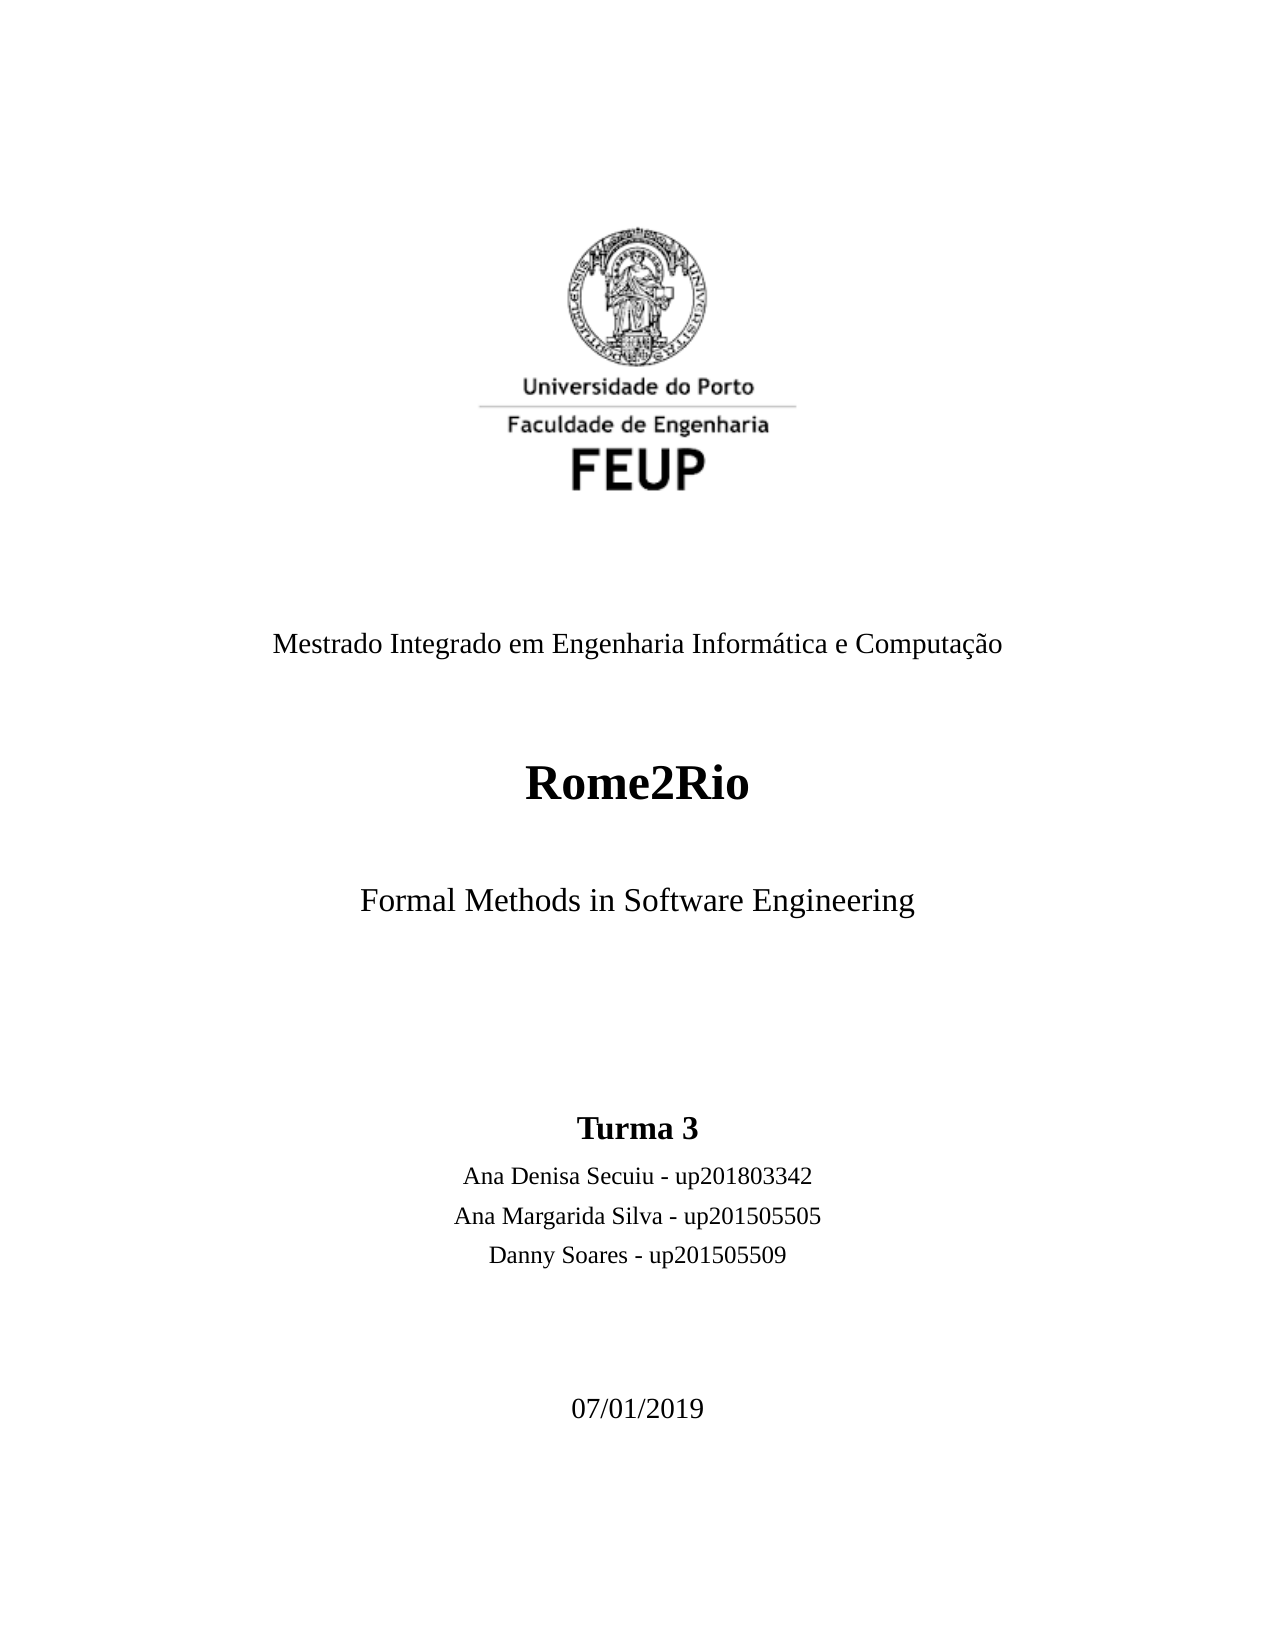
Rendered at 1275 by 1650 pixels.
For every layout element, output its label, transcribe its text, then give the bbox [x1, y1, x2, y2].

text Mestrado Integrado em Engenharia Informática e Computação [118, 626, 1157, 659]
text 07/01/2019 [118, 1280, 1157, 1424]
text Turma 3 [118, 1108, 1157, 1147]
picture [447, 196, 828, 522]
text Ana Margarida Silva - up201505505 [118, 1201, 1157, 1229]
text Danny Soares - up201505509 [118, 1240, 1157, 1269]
text Ana Denisa Secuiu - up201803342 [118, 1161, 1157, 1190]
text Rome2Rio [118, 753, 1157, 810]
text Formal Methods in Software Engineering [118, 880, 1157, 918]
